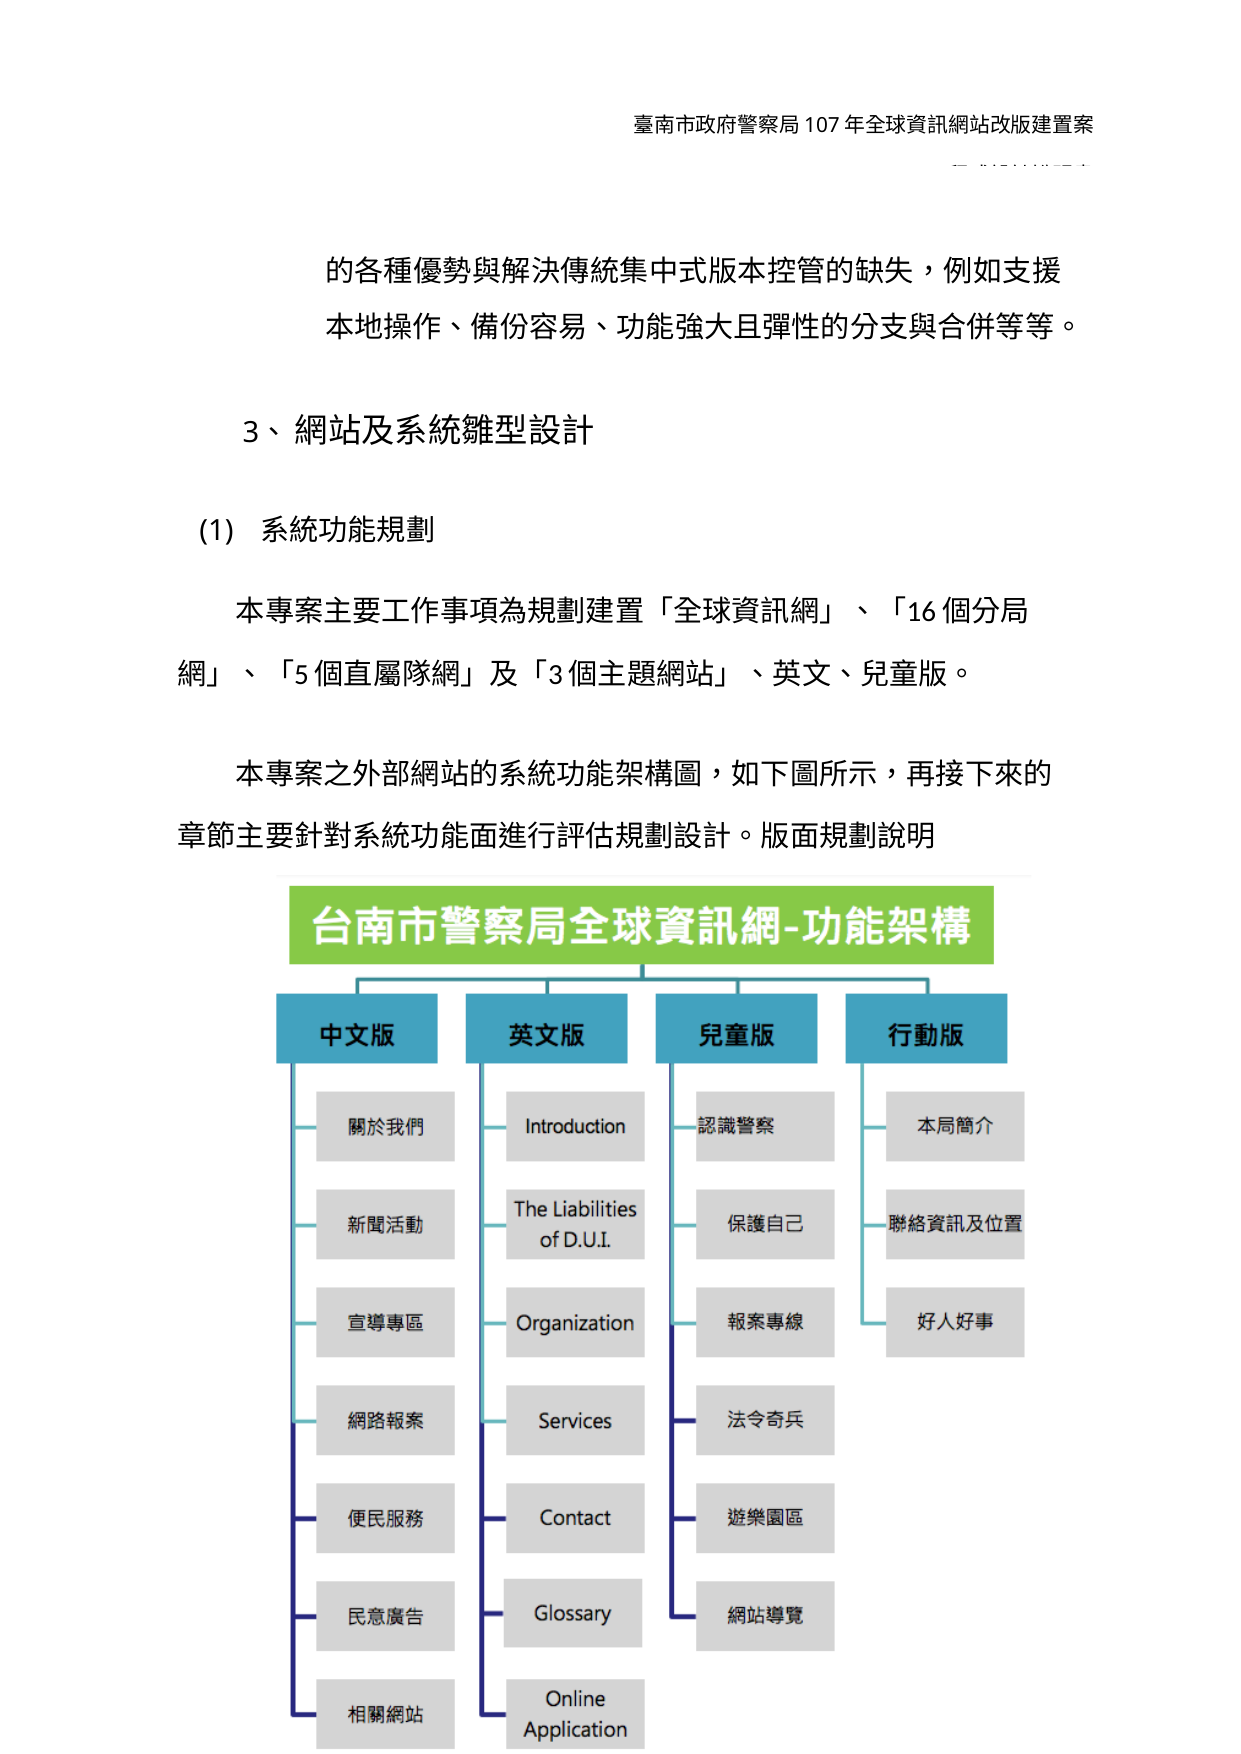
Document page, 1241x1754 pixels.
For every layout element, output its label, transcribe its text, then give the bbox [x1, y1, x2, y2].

subtitle 網站及系統雛型設計 [242, 386, 1063, 449]
list Git是一套分散式版本控管系統，並帶來許多版本控管上的各種優勢與解決傳統集中式版本控管的缺失，例如支援本地操作、備份容易、功能強大且彈性的分支與合併等等。 [281, 236, 1063, 349]
text 本專案之外部網站的系統功能架構圖，如下圖所示，再接下來的章節主要針對系統功能面進行評估規劃設計。版面規劃說明 [177, 730, 1063, 855]
subtitle 系統功能規劃 [233, 486, 1063, 549]
text 本專案主要工作事項為規劃建置「全球資訊網」、「16個分局網」、「5個直屬隊網」及「3個主題網站」、英文、兒童版。 [177, 567, 1063, 692]
